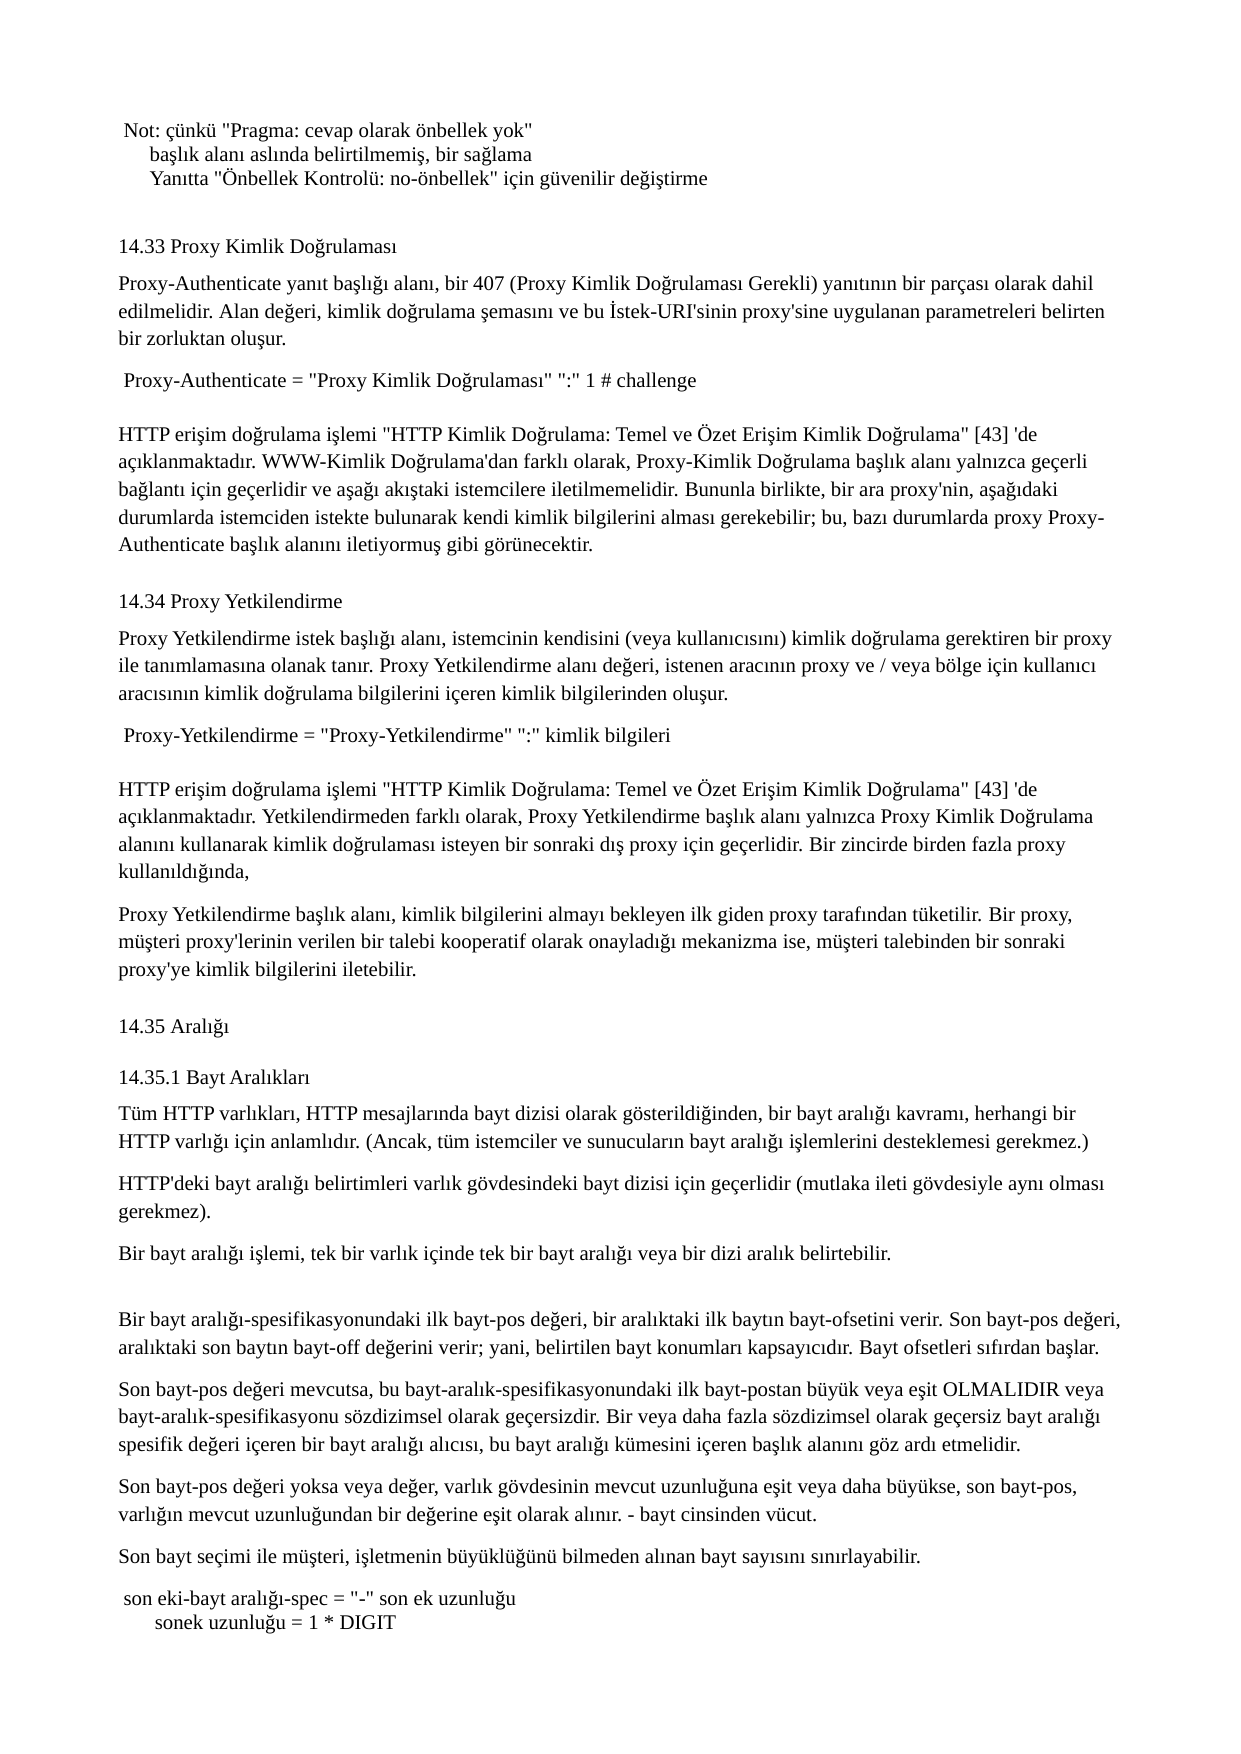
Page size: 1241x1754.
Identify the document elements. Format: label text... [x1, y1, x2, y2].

text HTTP erişim doğrulama işlemi "HTTP Kimlik Doğrulama: Temel ve Özet Erişim Kimlik Doğrulama" [43] 'de açıklanmaktadır. Yetkilendirmeden farklı olarak, Proxy Yetkilendirme başlık alanı yalnızca Proxy Kimlik Doğrulama alanını kullanarak kimlik doğrulaması isteyen bir sonraki dış proxy için geçerlidir. Bir zincirde birden fazla proxy kullanıldığında, [118, 777, 1122, 883]
subtitle 14.33 Proxy Kimlik Doğrulaması [118, 234, 1122, 258]
text HTTP'deki bayt aralığı belirtimleri varlık gövdesindeki bayt dizisi için geçerlidir (mutlaka ileti gövdesiyle aynı olması gerekmez). [118, 1171, 1122, 1223]
text Bir bayt aralığı işlemi, tek bir varlık içinde tek bir bayt aralığı veya bir dizi aralık belirtebilir. [118, 1241, 1122, 1265]
subtitle 14.34 Proxy Yetkilendirme [118, 589, 1122, 613]
text HTTP erişim doğrulama işlemi "HTTP Kimlik Doğrulama: Temel ve Özet Erişim Kimlik Doğrulama" [43] 'de açıklanmaktadır. WWW-Kimlik Doğrulama'dan farklı olarak, Proxy-Kimlik Doğrulama başlık alanı yalnızca geçerli bağlantı için geçerlidir ve aşağı akıştaki istemcilere iletilmemelidir. Bununla birlikte, bir ara proxy'nin, aşağıdaki durumlarda istemciden istekte bulunarak kendi kimlik bilgilerini alması gerekebilir; bu, bazı durumlarda proxy Proxy-Authenticate başlık alanını iletiyormuş gibi görünecektir. [118, 422, 1122, 556]
subtitle 14.35.1 Bayt Aralıkları [118, 1065, 1122, 1089]
text Proxy-Authenticate = "Proxy Kimlik Doğrulaması" ":" 1 # challenge [118, 368, 1122, 392]
text Son bayt seçimi ile müşteri, işletmenin büyüklüğünü bilmeden alınan bayt sayısını sınırlayabilir. [118, 1544, 1122, 1568]
text Proxy-Yetkilendirme = "Proxy-Yetkilendirme" ":" kimlik bilgileri [118, 723, 1122, 747]
text başlık alanı aslında belirtilmemiş, bir sağlama [118, 142, 1122, 166]
text Proxy-Authenticate yanıt başlığı alanı, bir 407 (Proxy Kimlik Doğrulaması Gerekli) yanıtının bir parçası olarak dahil edilmelidir. Alan değeri, kimlik doğrulama şemasını ve bu İstek-URI'sinin proxy'sine uygulanan parametreleri belirten bir zorluktan oluşur. [118, 271, 1122, 350]
text Son bayt-pos değeri mevcutsa, bu bayt-aralık-spesifikasyonundaki ilk bayt-postan büyük veya eşit OLMALIDIR veya bayt-aralık-spesifikasyonu sözdizimsel olarak geçersizdir. Bir veya daha fazla sözdizimsel olarak geçersiz bayt aralığı spesifik değeri içeren bir bayt aralığı alıcısı, bu bayt aralığı kümesini içeren başlık alanını göz ardı etmelidir. [118, 1377, 1122, 1456]
text son eki-bayt aralığı-spec = "-" son ek uzunluğu [118, 1586, 1122, 1610]
text Tüm HTTP varlıkları, HTTP mesajlarında bayt dizisi olarak gösterildiğinden, bir bayt aralığı kavramı, herhangi bir HTTP varlığı için anlamlıdır. (Ancak, tüm istemciler ve sunucuların bayt aralığı işlemlerini desteklemesi gerekmez.) [118, 1101, 1122, 1153]
subtitle 14.35 Aralığı [118, 1013, 1122, 1038]
text Proxy Yetkilendirme istek başlığı alanı, istemcinin kendisini (veya kullanıcısını) kimlik doğrulama gerektiren bir proxy ile tanımlamasına olanak tanır. Proxy Yetkilendirme alanı değeri, istenen aracının proxy ve / veya bölge için kullanıcı aracısının kimlik doğrulama bilgilerini içeren kimlik bilgilerinden oluşur. [118, 626, 1122, 705]
text Proxy Yetkilendirme başlık alanı, kimlik bilgilerini almayı bekleyen ilk giden proxy tarafından tüketilir. Bir proxy, müşteri proxy'lerinin verilen bir talebi kooperatif olarak onayladığı mekanizma ise, müşteri talebinden bir sonraki proxy'ye kimlik bilgilerini iletebilir. [118, 902, 1122, 981]
text sonek uzunluğu = 1 * DIGIT [118, 1610, 1122, 1634]
text Not: çünkü "Pragma: cevap olarak önbellek yok" [118, 118, 1122, 142]
text Son bayt-pos değeri yoksa veya değer, varlık gövdesinin mevcut uzunluğuna eşit veya daha büyükse, son bayt-pos, varlığın mevcut uzunluğundan bir değerine eşit olarak alınır. - bayt cinsinden vücut. [118, 1474, 1122, 1526]
text Yanıtta "Önbellek Kontrolü: no-önbellek" için güvenilir değiştirme [118, 166, 1122, 190]
text Bir bayt aralığı-spesifikasyonundaki ilk bayt-pos değeri, bir aralıktaki ilk baytın bayt-ofsetini verir. Son bayt-pos değeri, aralıktaki son baytın bayt-off değerini verir; yani, belirtilen bayt konumları kapsayıcıdır. Bayt ofsetleri sıfırdan başlar. [118, 1307, 1122, 1359]
